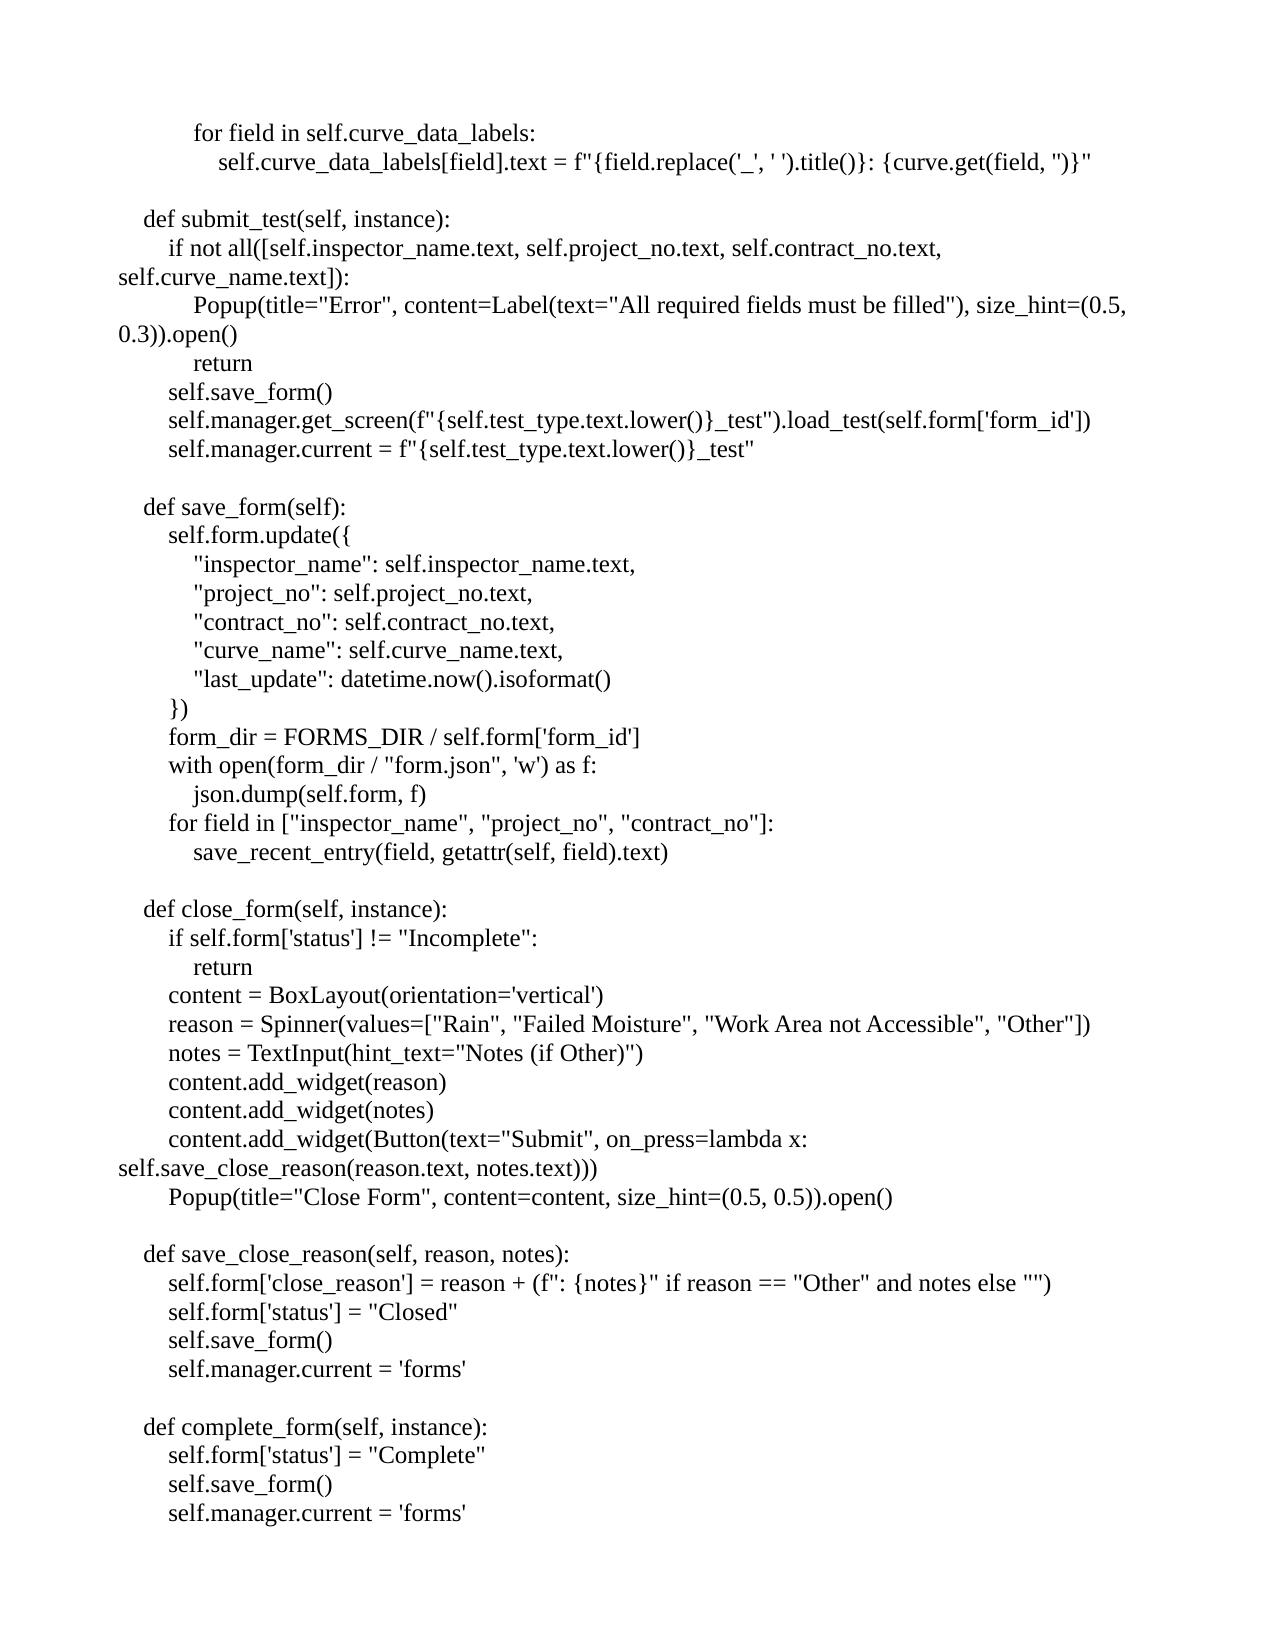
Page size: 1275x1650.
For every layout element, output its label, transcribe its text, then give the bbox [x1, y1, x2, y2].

text "inspector_name": self.inspector_name.text, [118, 549, 1157, 578]
text self.form['close_reason'] = reason + (f": {notes}" if reason == "Other" and notes else "") [118, 1268, 1157, 1297]
text self.form.update({ [118, 521, 1157, 549]
text "last_update": datetime.now().isoformat() [118, 664, 1157, 693]
text for field in ["inspector_name", "project_no", "contract_no"]: [118, 808, 1157, 837]
text Popup(title="Error", content=Label(text="All required fields must be filled"), size_hint=(0.5, 0.3)).open() [118, 291, 1157, 348]
text self.manager.current = 'forms' [118, 1354, 1157, 1383]
text self.form['status'] = "Complete" [118, 1441, 1157, 1469]
text reason = Spinner(values=["Rain", "Failed Moisture", "Work Area not Accessible", "Other"]) [118, 1009, 1157, 1038]
text form_dir = FORMS_DIR / self.form['form_id'] [118, 722, 1157, 751]
text notes = TextInput(hint_text="Notes (if Other)") [118, 1038, 1157, 1067]
text self.save_form() [118, 377, 1157, 406]
text def submit_test(self, instance): [118, 204, 1157, 233]
text save_recent_entry(field, getattr(self, field).text) [118, 837, 1157, 866]
text def complete_form(self, instance): [118, 1412, 1157, 1441]
text "curve_name": self.curve_name.text, [118, 636, 1157, 664]
text if self.form['status'] != "Incomplete": [118, 923, 1157, 952]
text def save_form(self): [118, 492, 1157, 521]
text }) [118, 693, 1157, 722]
text return [118, 952, 1157, 981]
text content = BoxLayout(orientation='vertical') [118, 981, 1157, 1009]
text "project_no": self.project_no.text, [118, 578, 1157, 607]
text self.save_form() [118, 1469, 1157, 1498]
text self.form['status'] = "Closed" [118, 1297, 1157, 1326]
text with open(form_dir / "form.json", 'w') as f: [118, 751, 1157, 779]
text if not all([self.inspector_name.text, self.project_no.text, self.contract_no.text, self.curve_name.text]): [118, 233, 1157, 291]
text Popup(title="Close Form", content=content, size_hint=(0.5, 0.5)).open() [118, 1182, 1157, 1211]
text return [118, 348, 1157, 377]
text content.add_widget(reason) [118, 1067, 1157, 1096]
text def save_close_reason(self, reason, notes): [118, 1239, 1157, 1268]
text self.curve_data_labels[field].text = f"{field.replace('_', ' ').title()}: {curve.get(field, '')}" [118, 147, 1157, 176]
text self.manager.current = f"{self.test_type.text.lower()}_test" [118, 434, 1157, 463]
text self.manager.get_screen(f"{self.test_type.text.lower()}_test").load_test(self.form['form_id']) [118, 406, 1157, 434]
text for field in self.curve_data_labels: [118, 118, 1157, 147]
text def close_form(self, instance): [118, 894, 1157, 923]
text content.add_widget(notes) [118, 1096, 1157, 1124]
text content.add_widget(Button(text="Submit", on_press=lambda x: self.save_close_reason(reason.text, notes.text))) [118, 1124, 1157, 1182]
text self.save_form() [118, 1326, 1157, 1354]
text self.manager.current = 'forms' [118, 1498, 1157, 1527]
text "contract_no": self.contract_no.text, [118, 607, 1157, 636]
text json.dump(self.form, f) [118, 779, 1157, 808]
